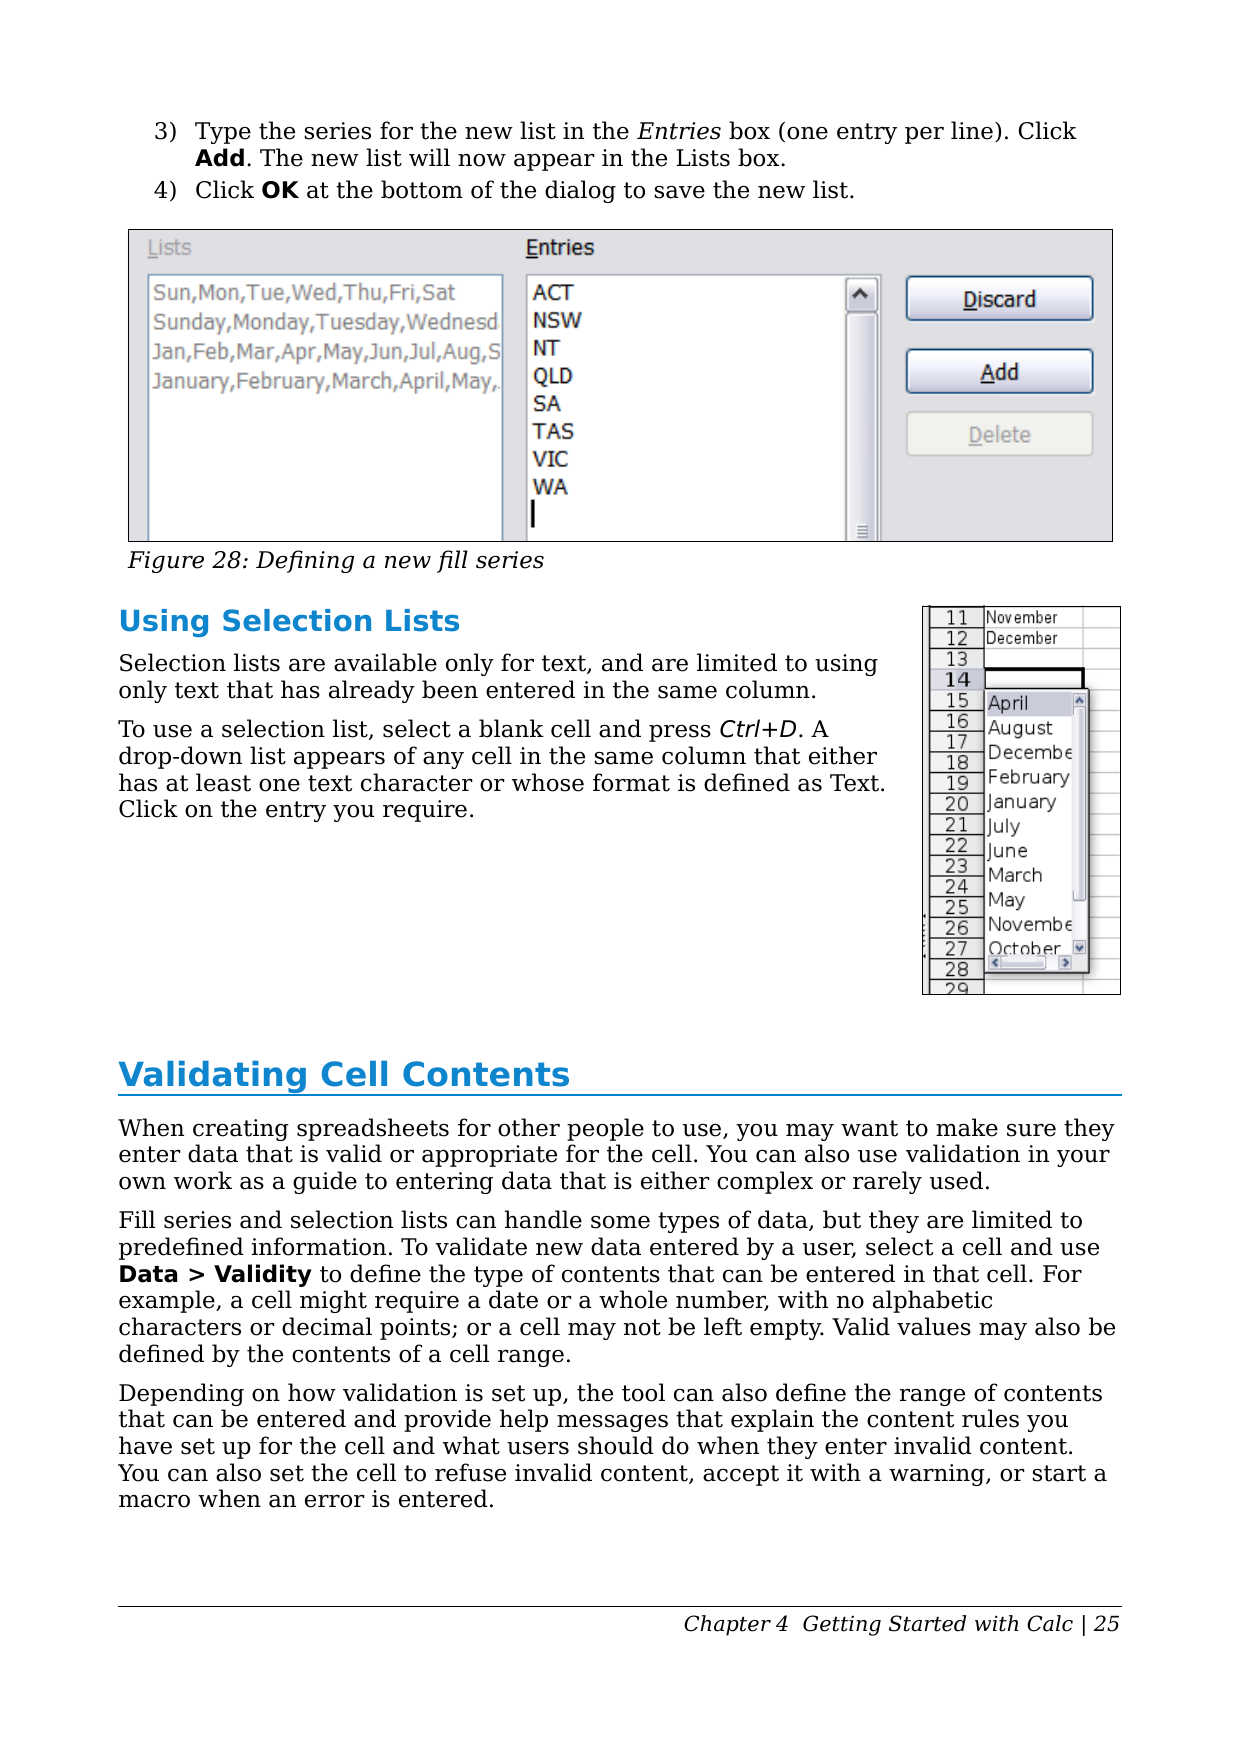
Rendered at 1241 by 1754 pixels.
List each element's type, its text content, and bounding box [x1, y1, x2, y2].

text Fill series and selection lists can handle some types of data, but they are limited to predefined information. To validate new data entered by a user, select a cell and use Data > Validity to define the type of contents that can be entered in that cell. For example, a cell might require a date or a whole number, with no alphabetic characters or decimal points; or a cell may not be left empty. Valid values may also be defined by the contents of a cell range. [118, 1207, 1122, 1367]
list Click OK at the bottom of the dialog to save the new list. [177, 178, 1122, 204]
text Depending on how validation is set up, the tool can also define the range of contents that can be entered and provide help messages that explain the content rules you have set up for the cell and what users should do when they enter invalid content. You can also set the cell to refuse invalid content, accept it with a warning, or start a macro when an error is entered. [118, 1380, 1122, 1513]
picture [129, 230, 1112, 541]
text When creating spreadsheets for other people to use, you may want to make sure they enter data that is valid or appropriate for the cell. You can also use validation in your own work as a guide to entering data that is either complex or rarely used. [118, 1115, 1122, 1195]
text Figure 28: Defining a new fill series [128, 548, 1112, 574]
picture [923, 607, 1120, 994]
list Type the series for the new list in the Entries box (one entry per line). Click Add. The new list will now appear in the Lists box. [177, 118, 1122, 171]
text To use a selection list, select a blank cell and press Ctrl+D. A drop-down list appears of any cell in the same column that either has at least one text character or whose format is defined as Text. Click on the entry you require. [118, 716, 922, 823]
subtitle Using Selection Lists [118, 604, 1122, 638]
text Selection lists are available only for text, and are limited to using only text that has already been entered in the same column. [118, 651, 922, 704]
subtitle Validating Cell Contents [118, 1055, 1122, 1094]
